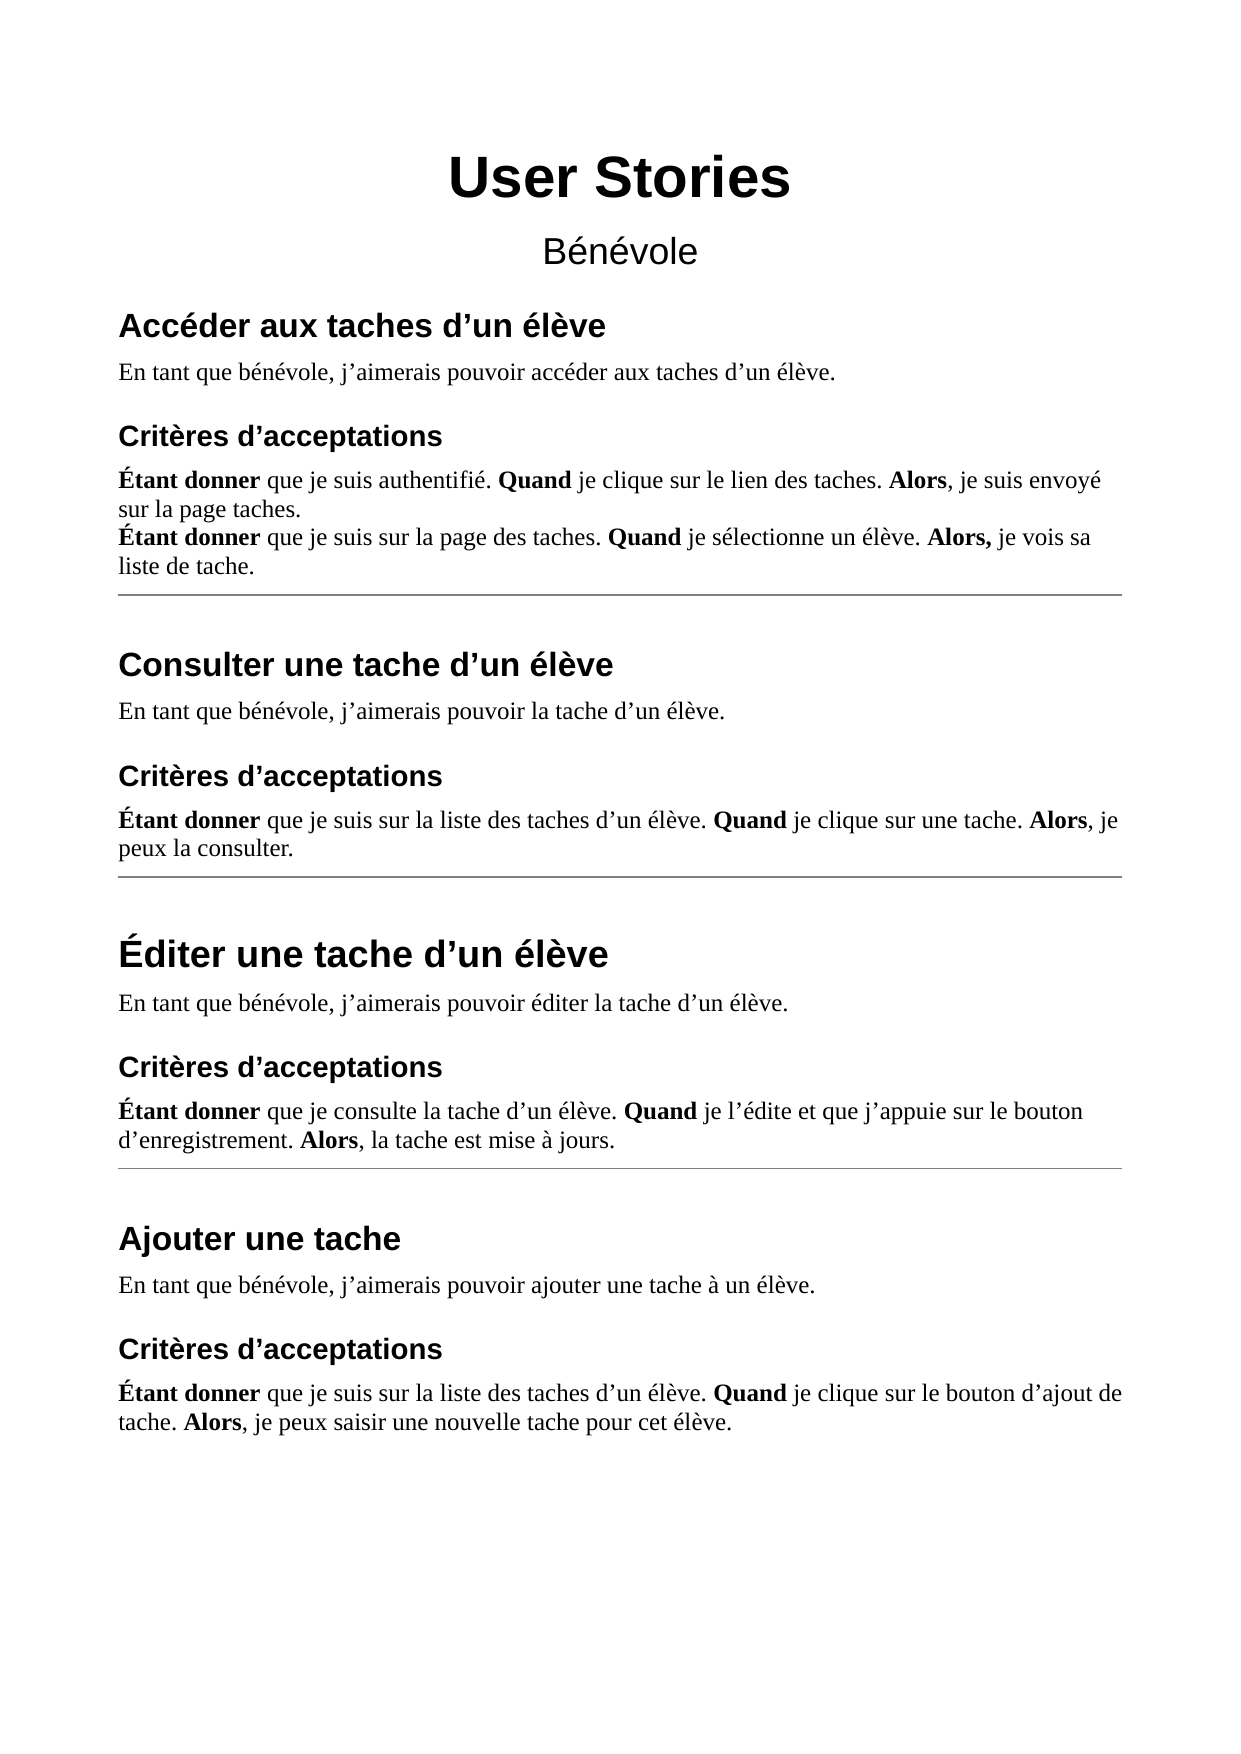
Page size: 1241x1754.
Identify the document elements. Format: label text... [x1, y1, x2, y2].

subtitle Éditer une tache d’un élève [118, 931, 1122, 975]
text Étant donner que je suis sur la page des taches. Quand je sélectionne un élève. Alors, je vois sa liste de tache. [118, 522, 1122, 580]
subtitle Ajouter une tache [118, 1219, 1122, 1257]
subtitle Critères d’acceptations [118, 758, 1122, 792]
title User Stories [118, 143, 1122, 210]
text En tant que bénévole, j’aimerais pouvoir ajouter une tache à un élève. [118, 1270, 1122, 1298]
text En tant que bénévole, j’aimerais pouvoir accéder aux taches d’un élève. [118, 357, 1122, 385]
subtitle Bénévole [118, 229, 1122, 272]
text Étant donner que je suis sur la liste des taches d’un élève. Quand je clique sur une tache. Alors, je peux la consulter. [118, 805, 1122, 862]
text Étant donner que je consulte la tache d’un élève. Quand je l’édite et que j’appuie sur le bouton d’enregistrement. Alors, la tache est mise à jours. [118, 1096, 1122, 1153]
text Étant donner que je suis authentifié. Quand je clique sur le lien des taches. Alors, je suis envoyé sur la page taches. [118, 465, 1122, 522]
subtitle Critères d’acceptations [118, 419, 1122, 452]
text En tant que bénévole, j’aimerais pouvoir éditer la tache d’un élève. [118, 988, 1122, 1016]
text En tant que bénévole, j’aimerais pouvoir la tache d’un élève. [118, 696, 1122, 725]
subtitle Accéder aux taches d’un élève [118, 305, 1122, 344]
subtitle Critères d’acceptations [118, 1050, 1122, 1083]
subtitle Consulter une tache d’un élève [118, 645, 1122, 684]
subtitle Critères d’acceptations [118, 1332, 1122, 1366]
text Étant donner que je suis sur la liste des taches d’un élève. Quand je clique sur le bouton d’ajout de tache. Alors, je peux saisir une nouvelle tache pour cet élève. [118, 1378, 1122, 1436]
